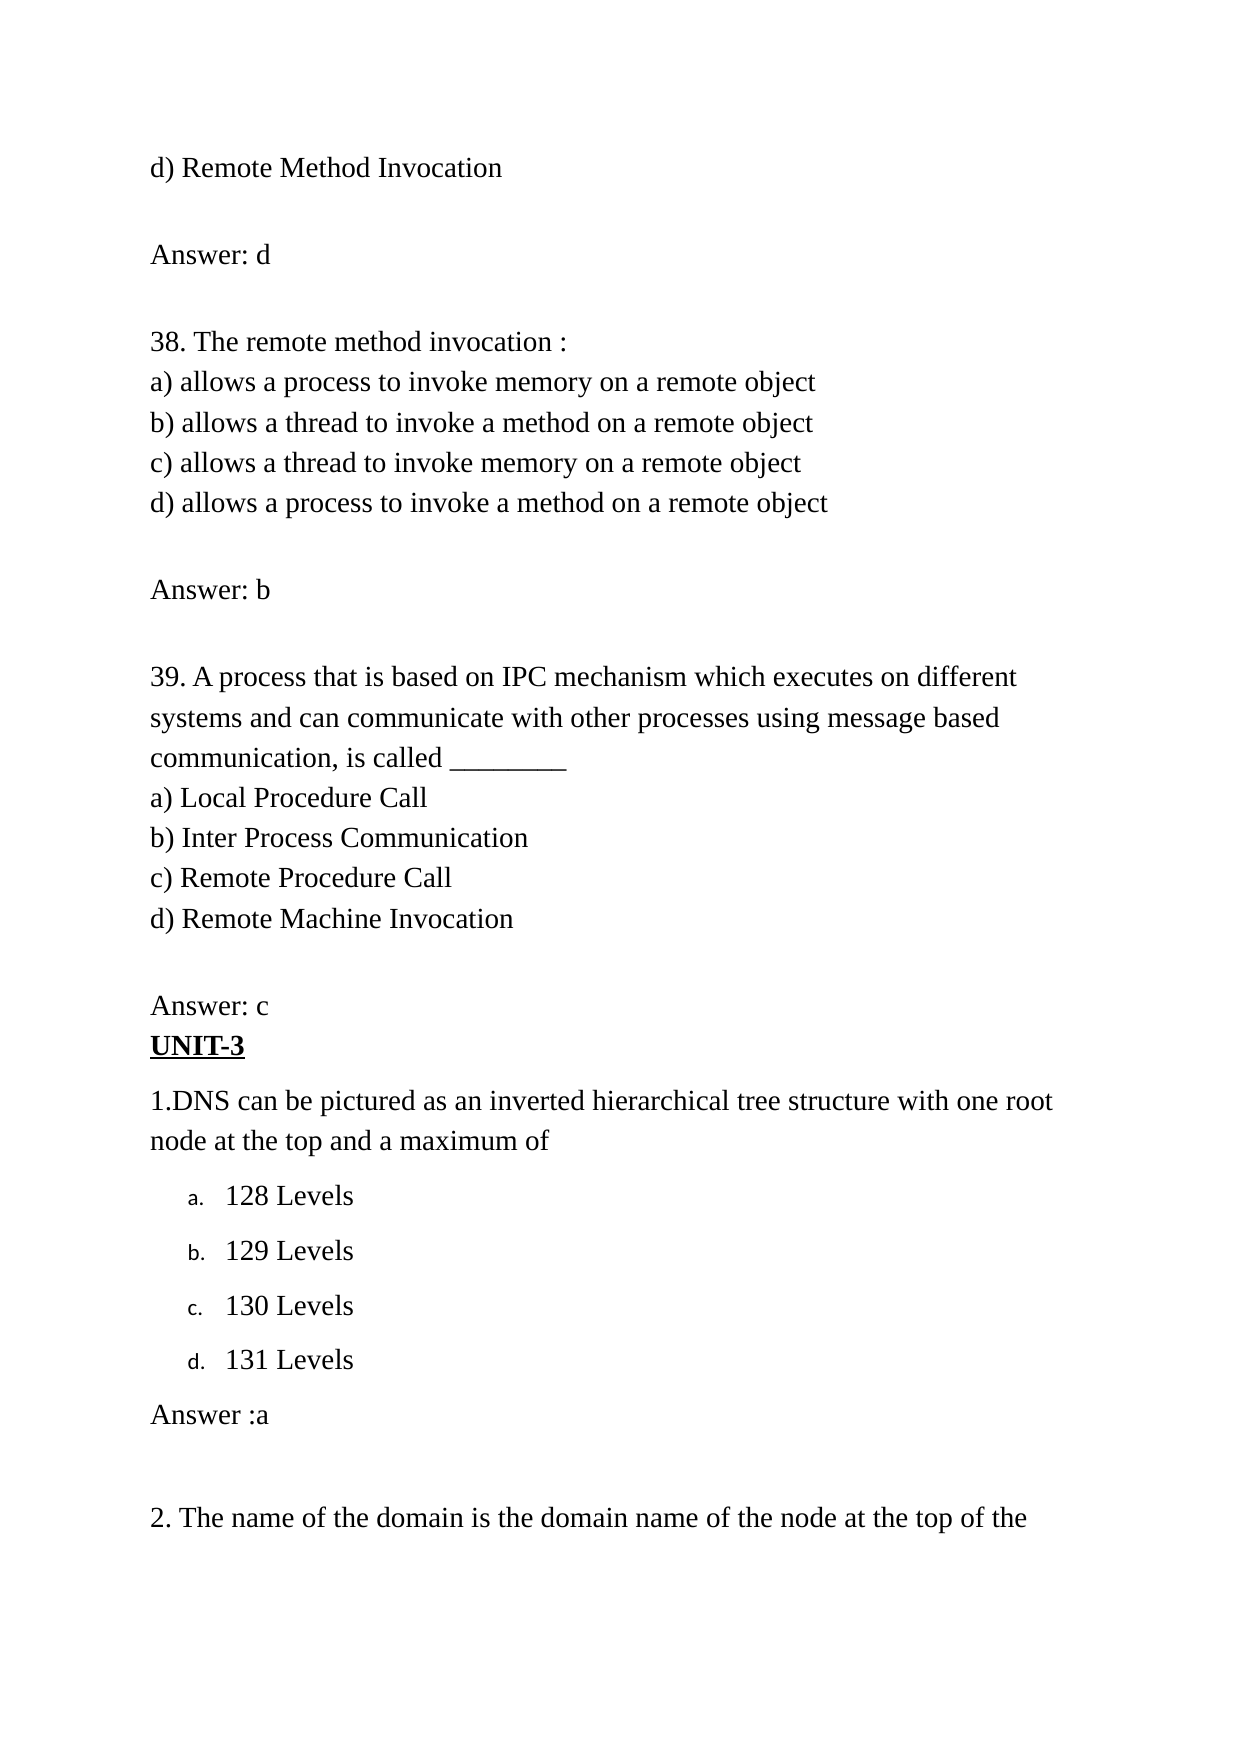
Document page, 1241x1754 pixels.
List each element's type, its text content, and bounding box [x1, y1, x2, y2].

text Answer: d [150, 237, 1090, 304]
text Answer: b [150, 572, 1090, 639]
text 38. The remote method invocation : a) allows a process to invoke memory on a remote object b) allows a thread to invoke a method on a remote object c) allows a thread to invoke memory on a remote object d) allows a process to invoke a method on a remote object [150, 324, 1090, 552]
text d) Remote Method Invocation [150, 150, 1090, 217]
text 39. A process that is based on IPC mechanism which executes on different systems and can communicate with other processes using message based communication, is called ________ a) Local Procedure Call b) Inter Process Communication c) Remote Procedure Call d) Remote Machine Invocation [150, 659, 1090, 968]
text 1.DNS can be pictured as an inverted hierarchical tree structure with one root node at the top and a maximum of [150, 1083, 1090, 1157]
list 130 Levels [187, 1288, 1090, 1321]
text Answer :a [150, 1397, 1090, 1431]
text 2. The name of the domain is the domain name of the node at the top of the [150, 1500, 1090, 1534]
list 128 Levels [187, 1178, 1090, 1212]
list 131 Levels [187, 1342, 1090, 1376]
list 129 Levels [187, 1233, 1090, 1266]
text Answer: c UNIT-3 [150, 988, 1090, 1062]
